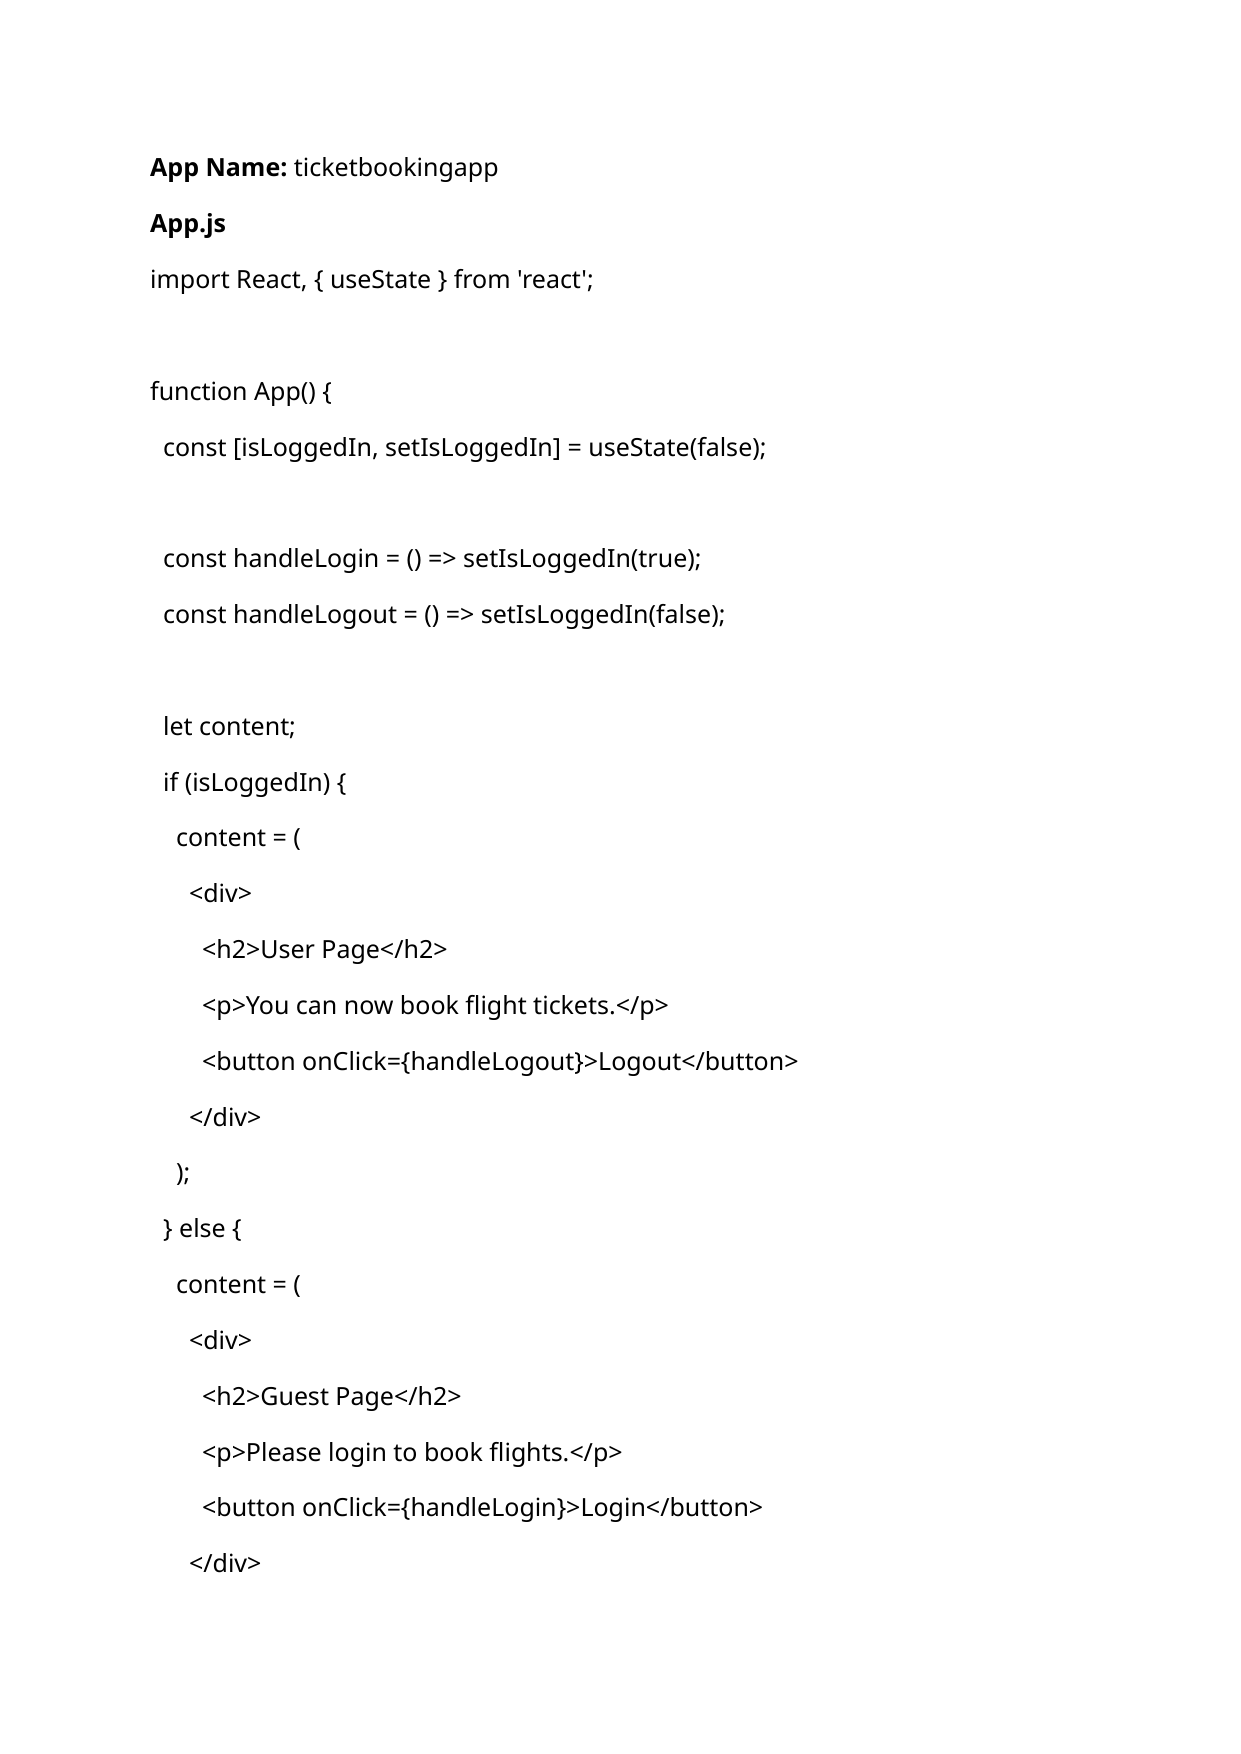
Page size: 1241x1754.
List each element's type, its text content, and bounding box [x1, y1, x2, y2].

text content = ( [150, 820, 1090, 854]
text <p>You can now book flight tickets.</p> [150, 987, 1090, 1022]
text <h2>User Page</h2> [150, 932, 1090, 966]
text const [isLoggedIn, setIsLoggedIn] = useState(false); [150, 429, 1090, 463]
text <div> [150, 876, 1090, 910]
text } else { [150, 1211, 1090, 1245]
text App.js [150, 206, 1090, 240]
text </div> [150, 1099, 1090, 1133]
text if (isLoggedIn) { [150, 764, 1090, 798]
text <div> [150, 1322, 1090, 1357]
text </div> [150, 1546, 1090, 1580]
text let content; [150, 708, 1090, 742]
text App Name: ticketbookingapp [150, 150, 1090, 184]
text <h2>Guest Page</h2> [150, 1378, 1090, 1412]
text ); [150, 1155, 1090, 1189]
text function App() { [150, 373, 1090, 407]
text const handleLogout = () => setIsLoggedIn(false); [150, 597, 1090, 631]
text const handleLogin = () => setIsLoggedIn(true); [150, 541, 1090, 575]
text content = ( [150, 1267, 1090, 1301]
text <button onClick={handleLogout}>Logout</button> [150, 1043, 1090, 1077]
text <button onClick={handleLogin}>Login</button> [150, 1490, 1090, 1524]
text <p>Please login to book flights.</p> [150, 1434, 1090, 1468]
text import React, { useState } from 'react'; [150, 262, 1090, 296]
